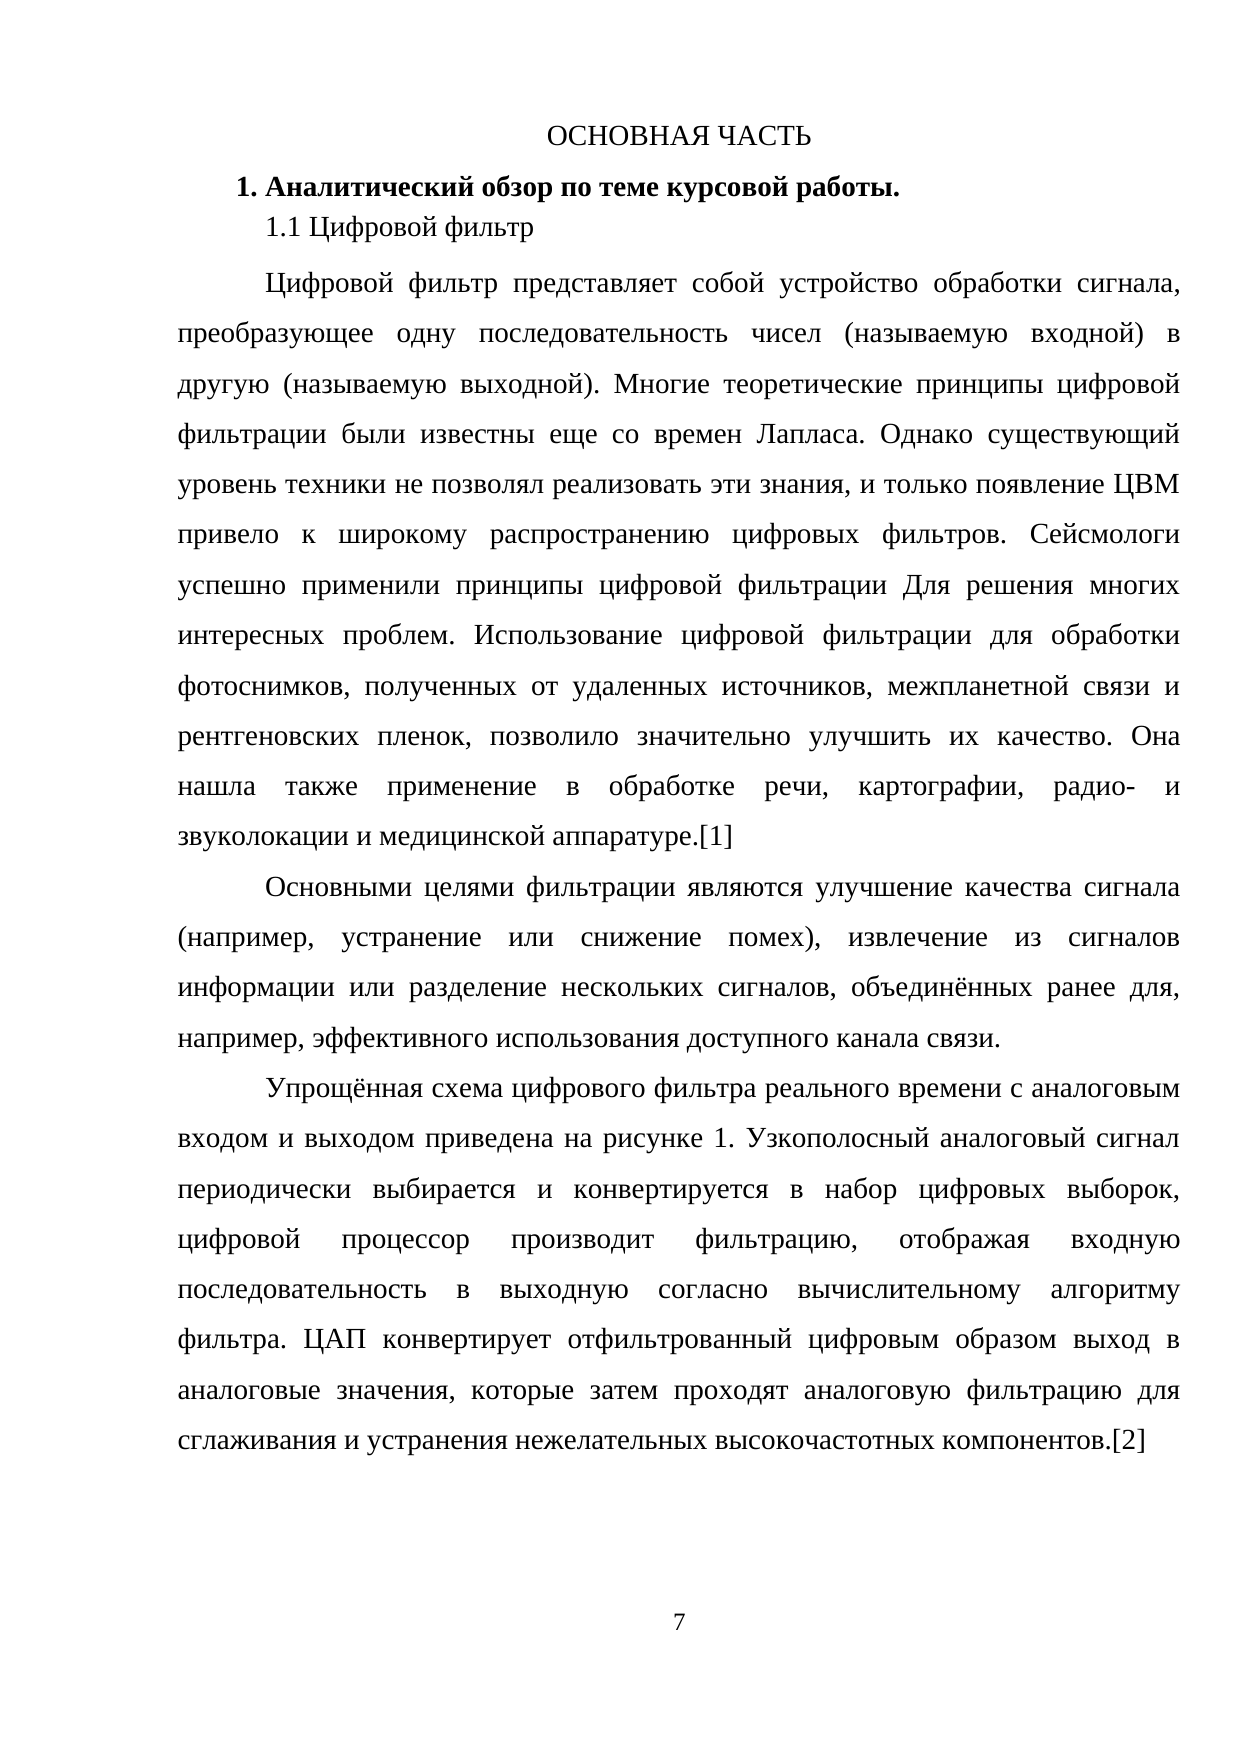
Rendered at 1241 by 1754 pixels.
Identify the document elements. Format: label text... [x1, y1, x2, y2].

text Основными целями фильтрации являются улучшение качества сигнала (например, устранение или снижение помех), извлечение из сигналов информации или разделение нескольких сигналов, объединённых ранее для, например, эффективного использования доступного канала связи. [177, 869, 1181, 1053]
subtitle ОСНОВНАЯ ЧАСТЬ [177, 118, 1181, 152]
text Упрощённая схема цифрового фильтра реального времени с аналоговым входом и выходом приведена на рисунке 1. Узкополосный аналоговый сигнал периодически выбирается и конвертируется в набор цифровых выборок, цифровой процессор производит фильтрацию, отображая входную последовательность в выходную согласно вычислительному алгоритму фильтра. ЦАП конвертирует отфильтрованный цифровым образом выход в аналоговые значения, которые затем проходят аналоговую фильтрацию для сглаживания и устранения нежелательных высокочастотных компонентов.[2] [177, 1070, 1181, 1456]
subtitle 1. Аналитический обзор по теме курсовой работы. [177, 169, 1181, 203]
text Цифровой фильтр представляет собой устройство обработки сигнала, преобразующее одну последовательность чисел (называемую входной) в другую (называемую выходной). Многие теоретические принципы цифровой фильтрации были известны еще со времен Лапласа. Однако существующий уровень техники не позволял реализовать эти знания, и только появление ЦВМ привело к широкому распространению цифровых фильтров. Сейсмологи успешно применили принципы цифровой фильтрации Для решения многих интересных проблем. Использование цифровой фильтрации для обработки фотоснимков, полученных от удаленных источников, межпланетной связи и рентгеновских пленок, позволило значительно улучшить их качество. Она нашла также применение в обработке речи, картографии, радио- и звуколокации и медицинской аппаратуре.[1] [177, 265, 1181, 852]
subtitle 1.1 Цифровой фильтр [177, 209, 1181, 242]
